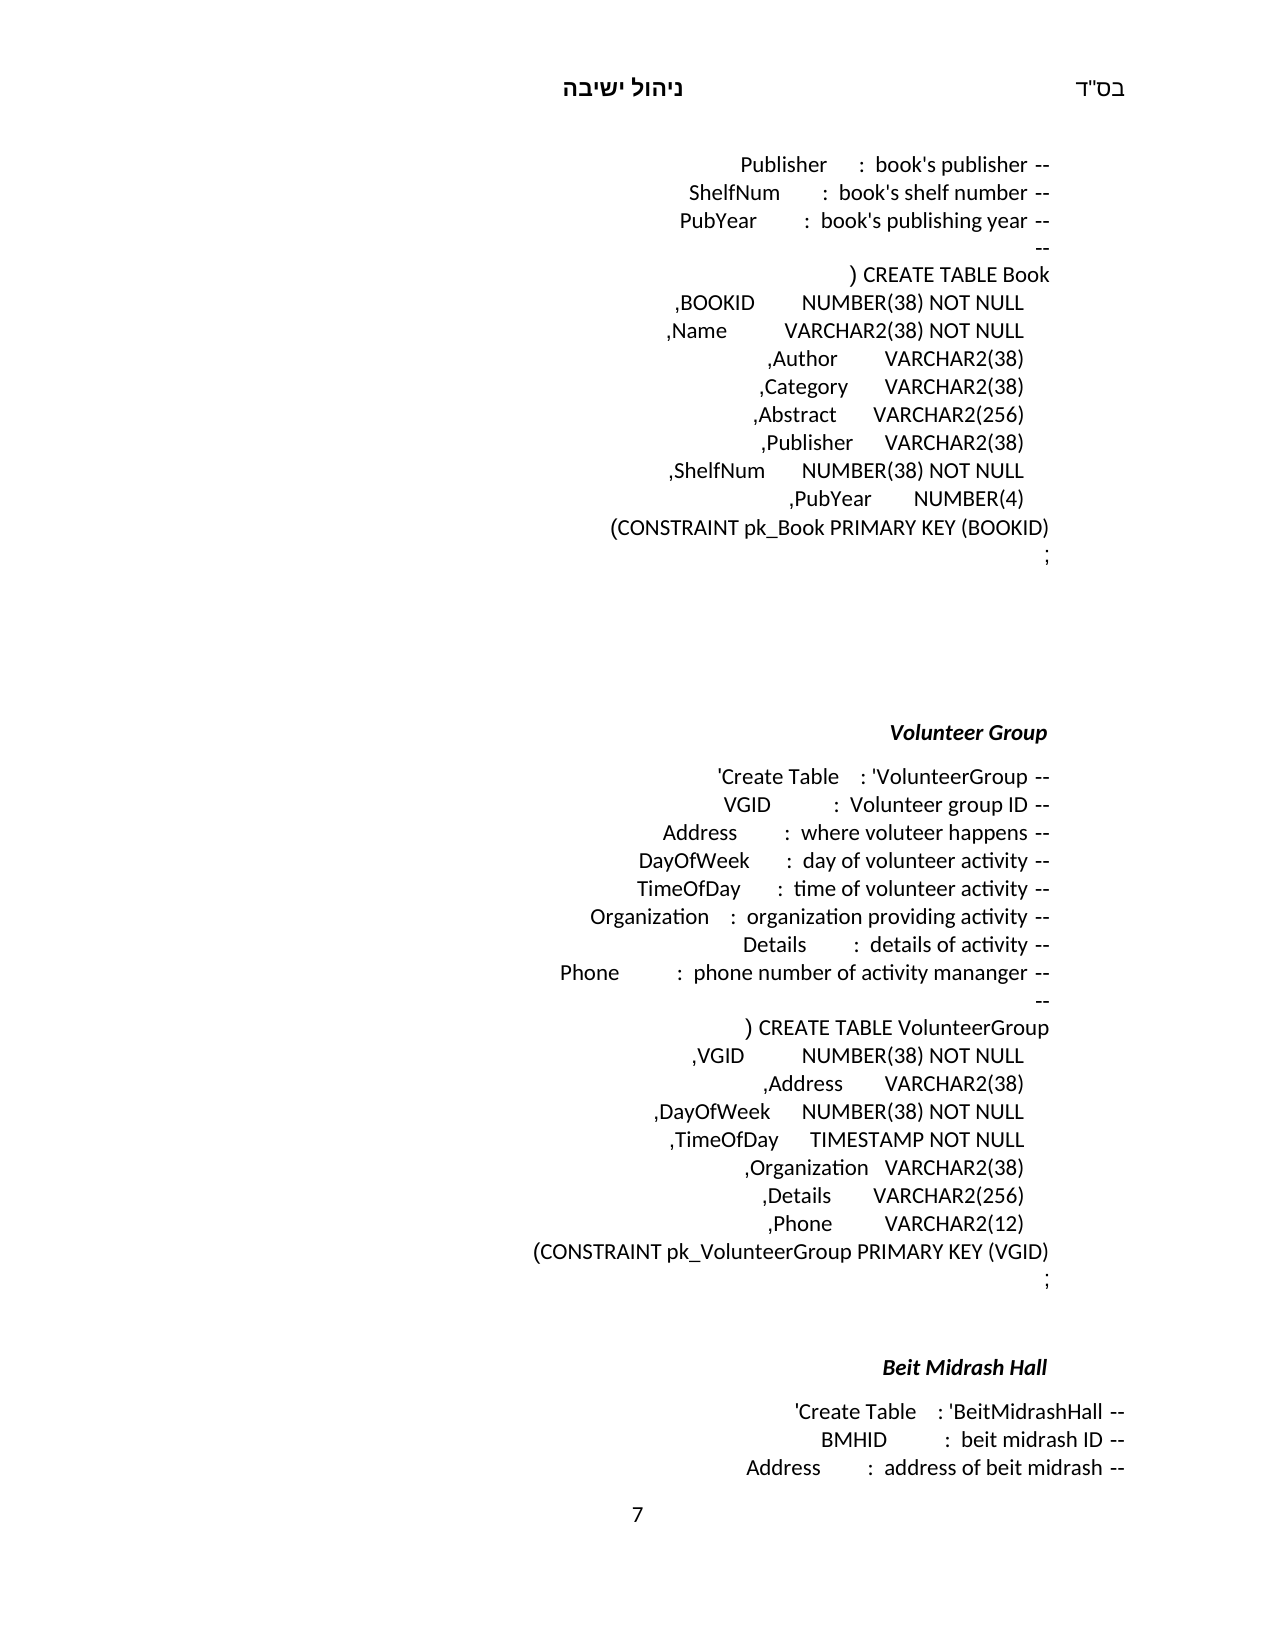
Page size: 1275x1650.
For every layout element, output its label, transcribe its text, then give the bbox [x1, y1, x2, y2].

text -- Create Table : 'BeitMidrashHall' -- BMHID : beit midrash ID -- Address : address of beit midrash -- Name : name of beit midrash -- Capacity : max number of students in hall -- WomenSection : is there a women section for prayers -- TorahBooksNum : number of torah books in beit midrash -- RAVID : (references Rav.RAVID) head of beit midrash -- CREATE TABLE BeitMidrashHall ( BMHID NUMBER(38) NOT NULL, Address VARCHAR2(38) NOT NULL, Name VARCHAR2(38) NOT NULL, Capacity NUMBER(38) NOT NULL, WomenSection CHAR(1) NOT NULL, TorahBooksNum NUMBER(38) NOT NULL, RAVID NUMBER(38) NOT NULL, CONSTRAINT pk_BeitMidrashHall PRIMARY KEY (BMHID), CONSTRAINT fk_BeitMidrashHall FOREIGN KEY (RAVID) REFERENCES Rav (RAVID) ON DELETE CASCADE) ; [150, 1397, 1125, 1482]
text Volunteer Group [150, 718, 1050, 746]
text -- Create Table : 'VolunteerGroup' -- VGID : Volunteer group ID -- Address : where voluteer happens -- DayOfWeek : day of volunteer activity -- TimeOfDay : time of volunteer activity -- Organization : organization providing activity -- Details : details of activity -- Phone : phone number of activity mananger -- CREATE TABLE VolunteerGroup ( VGID NUMBER(38) NOT NULL, Address VARCHAR2(38), DayOfWeek NUMBER(38) NOT NULL, TimeOfDay TIMESTAMP NOT NULL, Organization VARCHAR2(38), Details VARCHAR2(256), Phone VARCHAR2(12), CONSTRAINT pk_VolunteerGroup PRIMARY KEY (VGID)) ; [150, 762, 1050, 1291]
text Beit Midrash Hall [150, 1353, 1125, 1381]
text -- Create Table : 'Book' -- BOOKID : ID of book -- Name : book's title -- Author : book's author -- Category : book's category -- Abstract : book's abstract -- Publisher : book's publisher -- ShelfNum : book's shelf number -- PubYear : book's publishing year -- CREATE TABLE Book ( BOOKID NUMBER(38) NOT NULL, Name VARCHAR2(38) NOT NULL, Author VARCHAR2(38), Category VARCHAR2(38), Abstract VARCHAR2(256), Publisher VARCHAR2(38), ShelfNum NUMBER(38) NOT NULL, PubYear NUMBER(4), CONSTRAINT pk_Book PRIMARY KEY (BOOKID)) ; [150, 150, 1050, 567]
